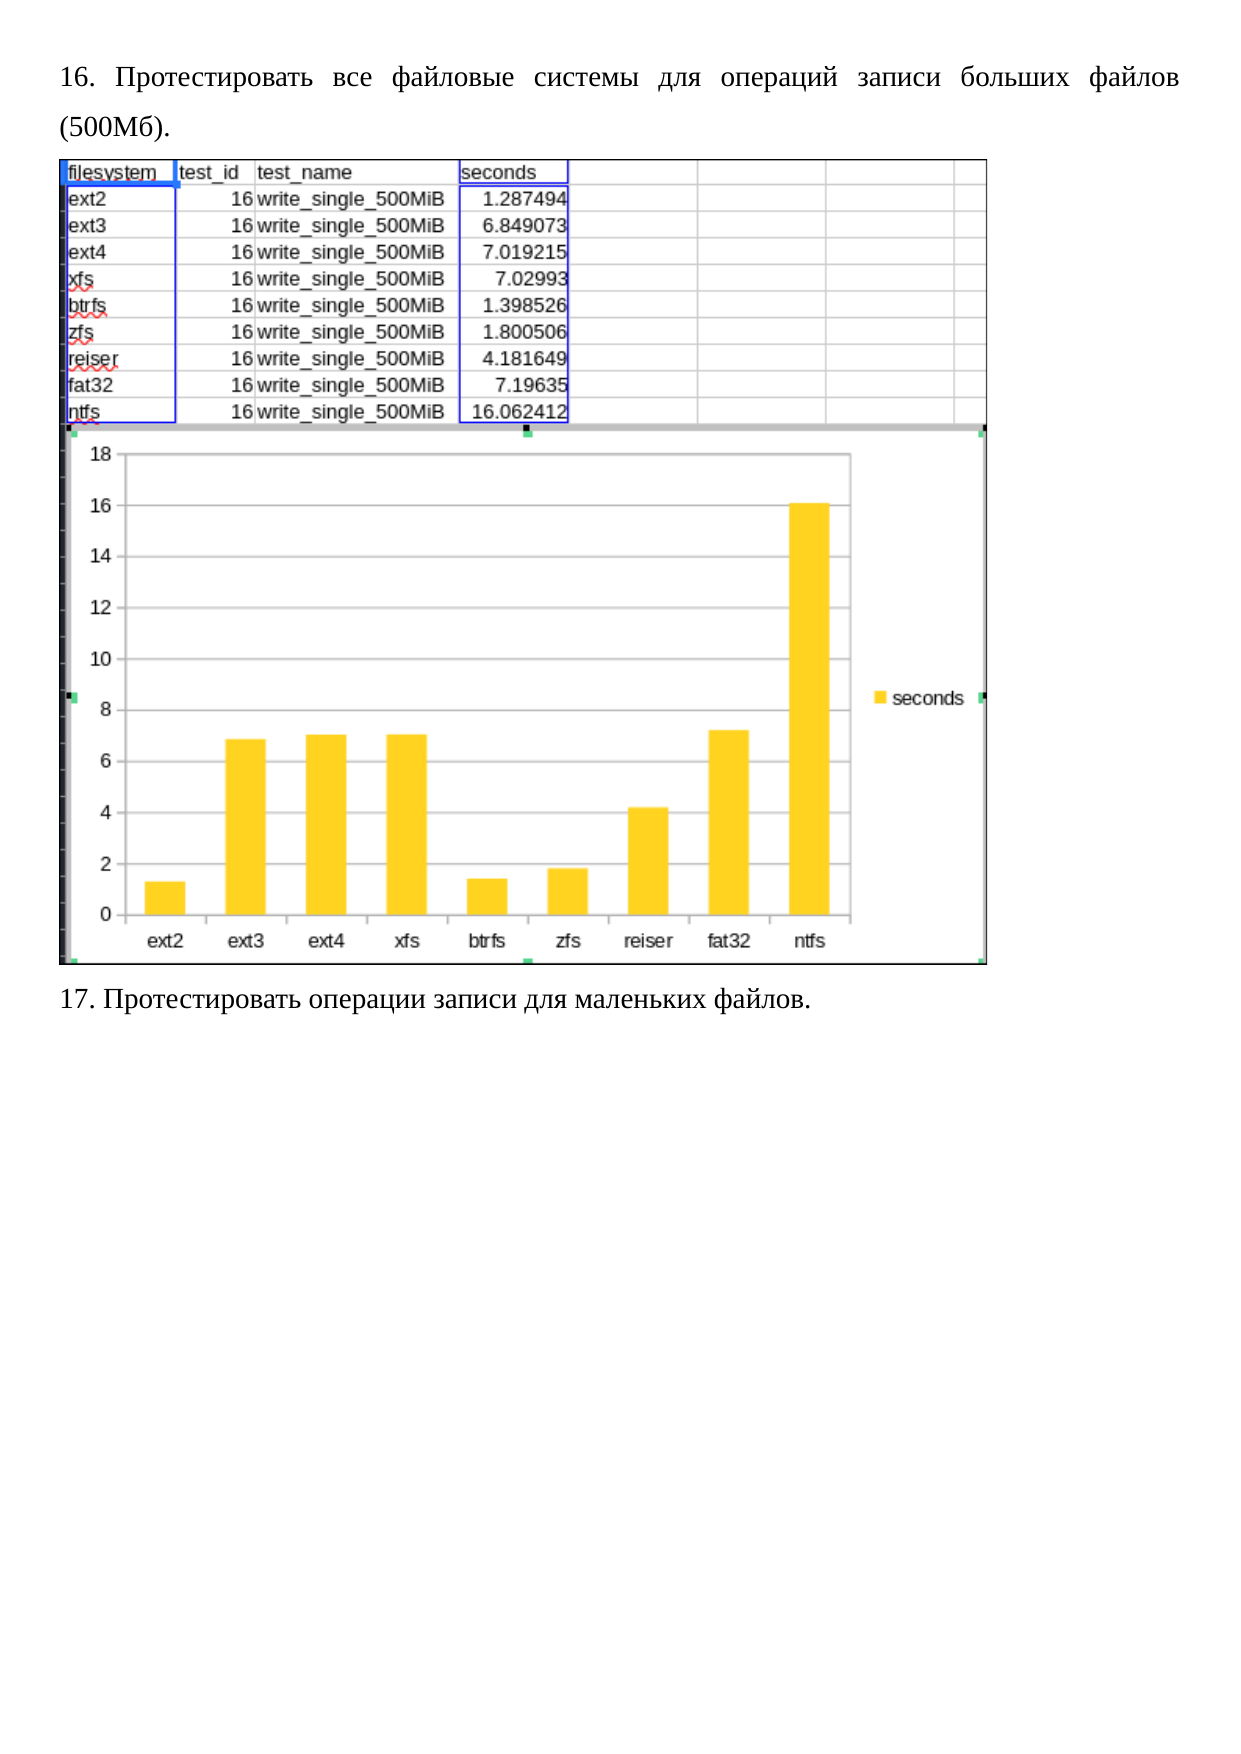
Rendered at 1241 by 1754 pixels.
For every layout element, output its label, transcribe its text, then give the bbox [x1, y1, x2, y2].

picture [59, 159, 988, 965]
text 16. Протестировать все файловые системы для операций записи больших файлов (500Мб). [59, 59, 1181, 143]
text 17. Протестировать операции записи для маленьких файлов. [59, 981, 1181, 1015]
